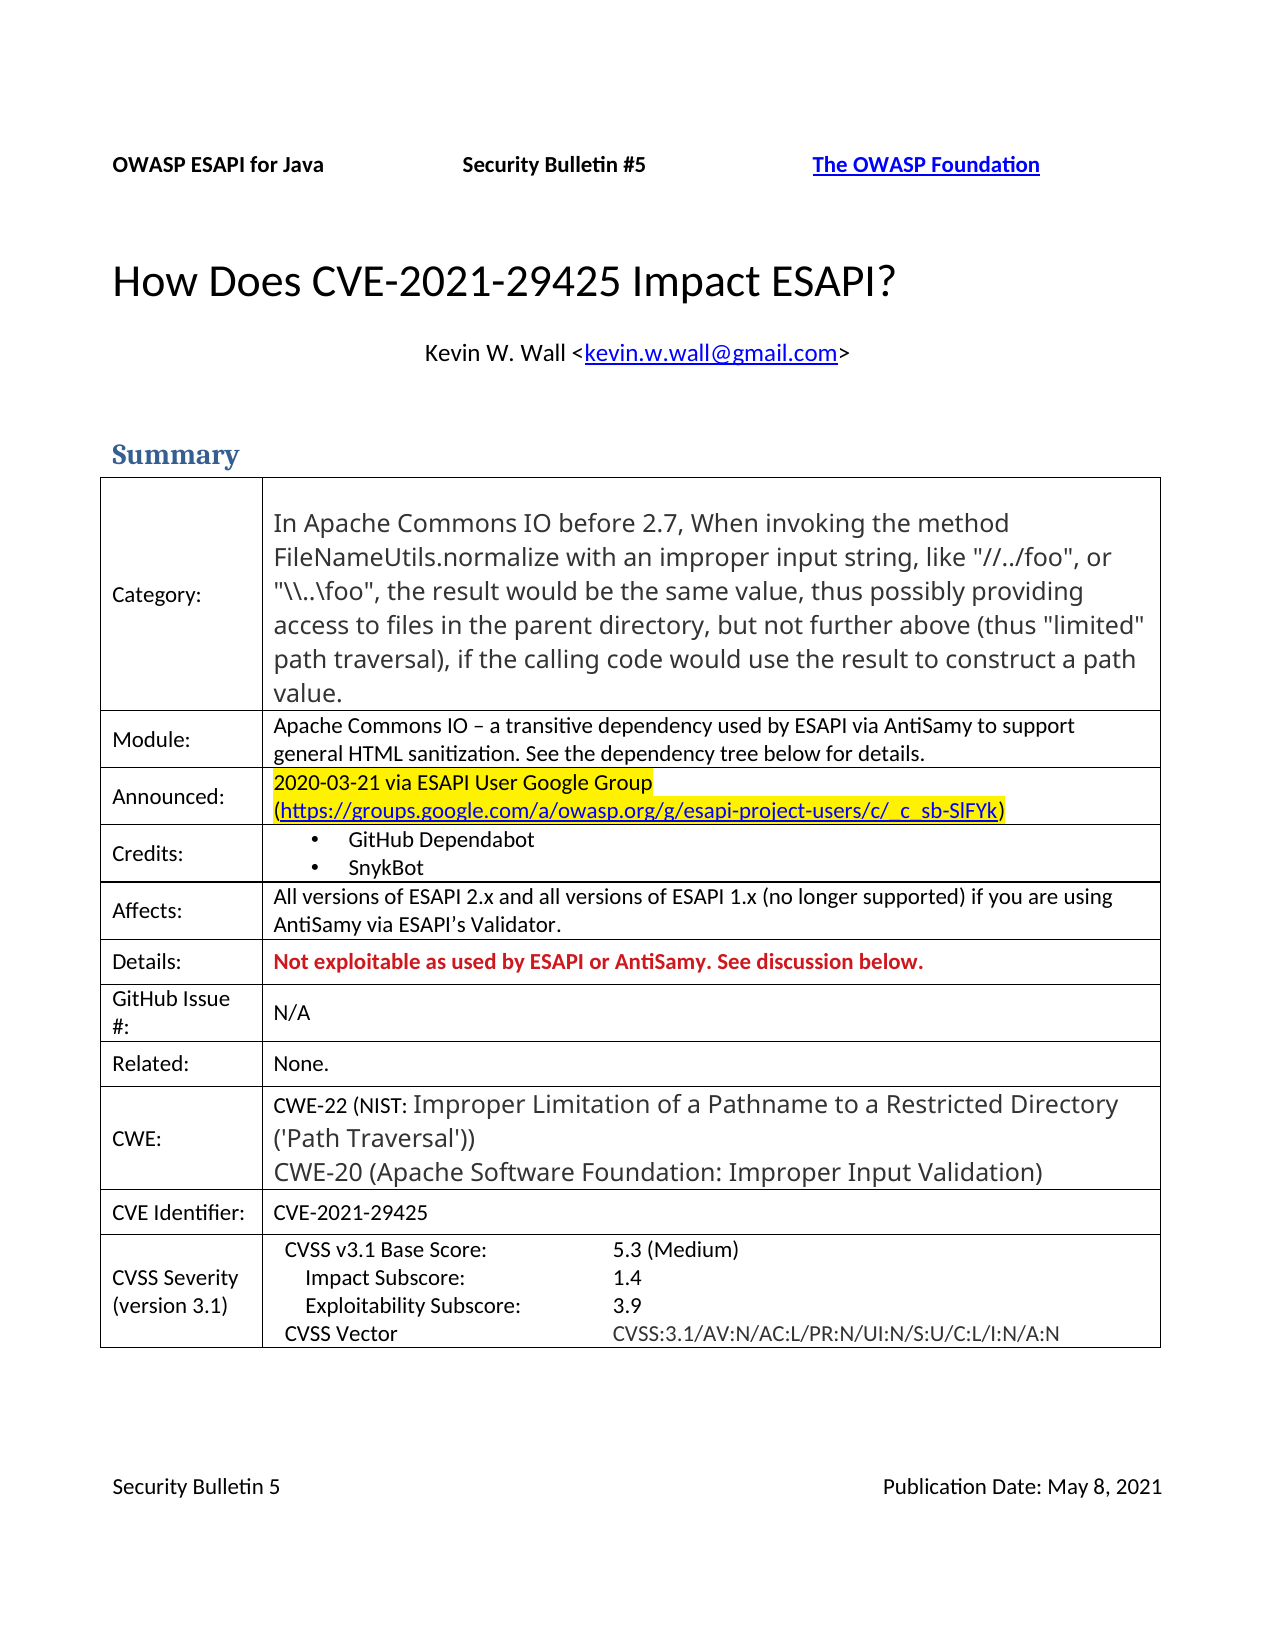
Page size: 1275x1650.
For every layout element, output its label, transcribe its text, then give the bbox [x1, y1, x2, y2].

table_header OWASP ESAPI for Java [113, 150, 462, 199]
table_cell N/A [263, 985, 1160, 1041]
table_header Category: [101, 478, 262, 710]
table_cell CVE Identifier: [101, 1190, 262, 1234]
table_header CVSS v3.1 Base Score: [273, 1235, 601, 1263]
table_cell CVSS:3.1/AV:N/AC:L/PR:N/UI:N/S:U/C:L/I:N/A:N [601, 1319, 1154, 1347]
table_cell GitHub Dependabot SnykBot [263, 825, 1160, 881]
table_header 5.3 (Medium) [601, 1235, 1154, 1263]
table_cell [1154, 1235, 1160, 1347]
table_cell Affects: [101, 883, 262, 938]
text How Does CVE-2021-29425 Impact ESAPI? [112, 252, 1162, 308]
table_header In Apache Commons IO before 2.7, When invoking the method FileNameUtils.normalize with an improper input string, like "//../foo", or "\\..\foo", the result would be the same value, thus possibly providing access to files in the parent directory, but not further above (thus "limited" path traversal), if the calling code would use the result to construct a path value. [263, 478, 1160, 710]
table_cell Apache Commons IO – a transitive dependency used by ESAPI via AntiSamy to support general HTML sanitization. See the dependency tree below for details. [263, 711, 1160, 767]
table_cell Announced: [101, 768, 262, 824]
text Kevin W. Wall <kevin.w.wall@gmail.com> [112, 337, 1162, 367]
table_cell 3.9 [601, 1291, 1154, 1319]
table_cell Related: [101, 1042, 262, 1086]
table_cell None. [263, 1042, 1160, 1086]
table_cell CWE: [101, 1087, 262, 1189]
table_cell Credits: [101, 825, 262, 881]
table_cell CVE-2021-29425 [263, 1190, 1160, 1234]
table_cell Not exploitable as used by ESAPI or AntiSamy. See discussion below. [263, 940, 1160, 983]
table_cell CVSS Severity (version 3.1) [101, 1235, 262, 1347]
table_cell CWE-22 (NIST: Improper Limitation of a Pathname to a Restricted Directory ('Path Traversal')) CWE-20 (Apache Software Foundation: Improper Input Validation) [263, 1087, 1160, 1189]
table_cell Module: [101, 711, 262, 767]
subtitle Summary [112, 438, 1162, 472]
table_cell 1.4 [601, 1263, 1154, 1291]
table_cell GitHub Issue #: [101, 985, 262, 1041]
table_cell Details: [101, 940, 262, 983]
table_cell 2020-03-21 via ESAPI User Google Group (https://groups.google.com/a/owasp.org/g/esapi-project-users/c/_c_sb-SlFYk) [263, 768, 1160, 824]
table_cell Impact Subscore: [273, 1263, 601, 1291]
table_cell CVSS Vector [273, 1319, 601, 1347]
table_header Security Bulletin #5 [463, 150, 812, 199]
table_cell Exploitability Subscore: [273, 1291, 601, 1319]
table_cell [263, 1235, 273, 1347]
table_cell All versions of ESAPI 2.x and all versions of ESAPI 1.x (no longer supported) if you are using AntiSamy via ESAPI’s Validator. [263, 883, 1160, 938]
table_header The OWASP Foundation [813, 150, 1162, 199]
